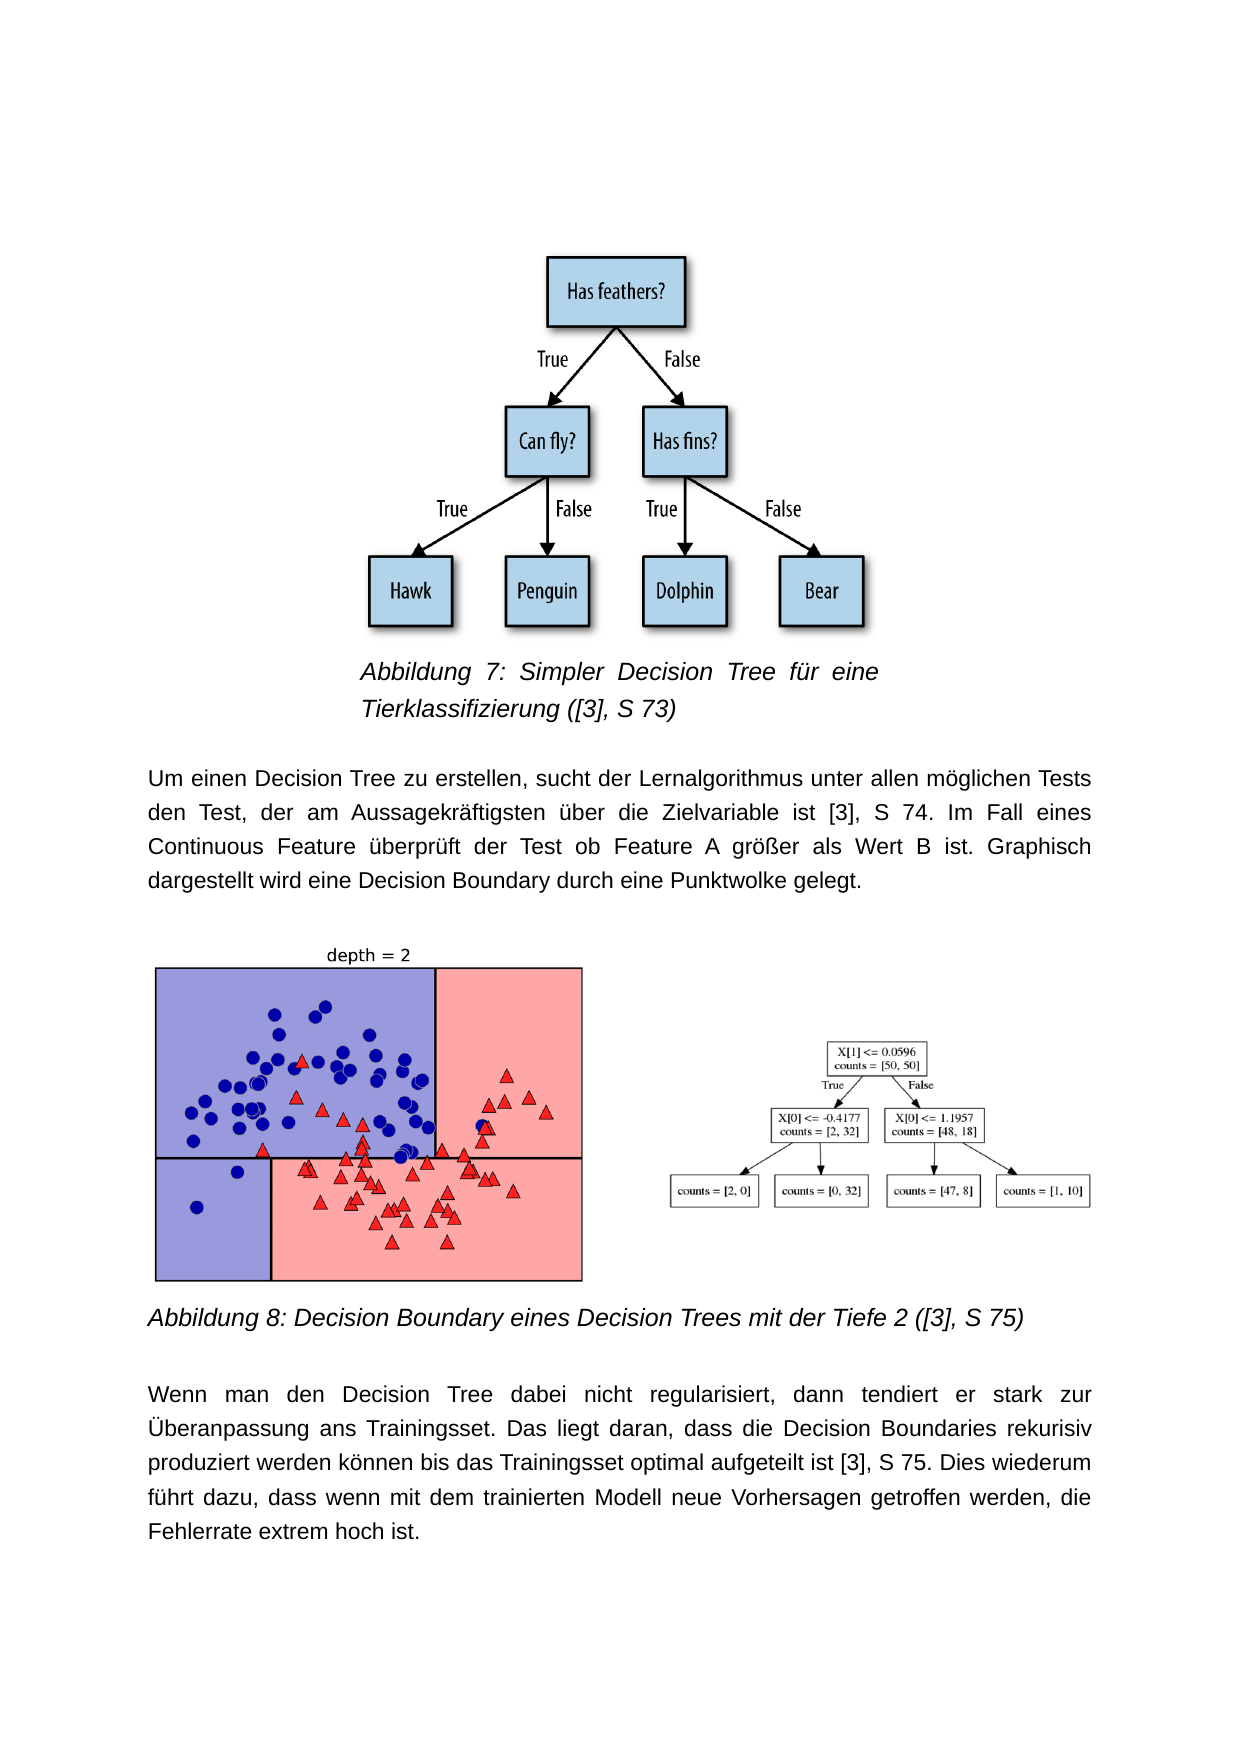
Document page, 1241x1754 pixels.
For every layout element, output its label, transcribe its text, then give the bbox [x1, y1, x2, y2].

picture [147, 948, 1093, 1289]
text Abbildung 7: Simpler Decision Tree für eine Tierklassifizierung ([3], S 73) [360, 643, 880, 723]
text Abbildung 8: Decision Boundary eines Decision Trees mit der Tiefe 2 ([3], S 75) [148, 1289, 1092, 1331]
text Wenn man den Decision Tree dabei nicht regularisiert, dann tendiert er stark zur Überanpassung ans Trainingsset. Das liegt daran, dass die Decision Boundaries rekurisiv produziert werden können bis das Trainingsset optimal aufgeteilt ist [3], S 75. Dies wiederum führt dazu, dass wenn mit dem trainierten Modell neue Vorhersagen getroffen werden, die Fehlerrate extrem hoch ist. [148, 1381, 1092, 1544]
text Um einen Decision Tree zu erstellen, sucht der Lernalgorithmus unter allen möglichen Tests den Test, der am Aussagekräftigsten über die Zielvariable ist [3], S 74. Im Fall eines Continuous Feature überprüft der Test ob Feature A größer als Wert B ist. Graphisch dargestellt wird eine Decision Boundary durch eine Punktwolke gelegt. [148, 765, 1092, 894]
picture [360, 248, 880, 643]
